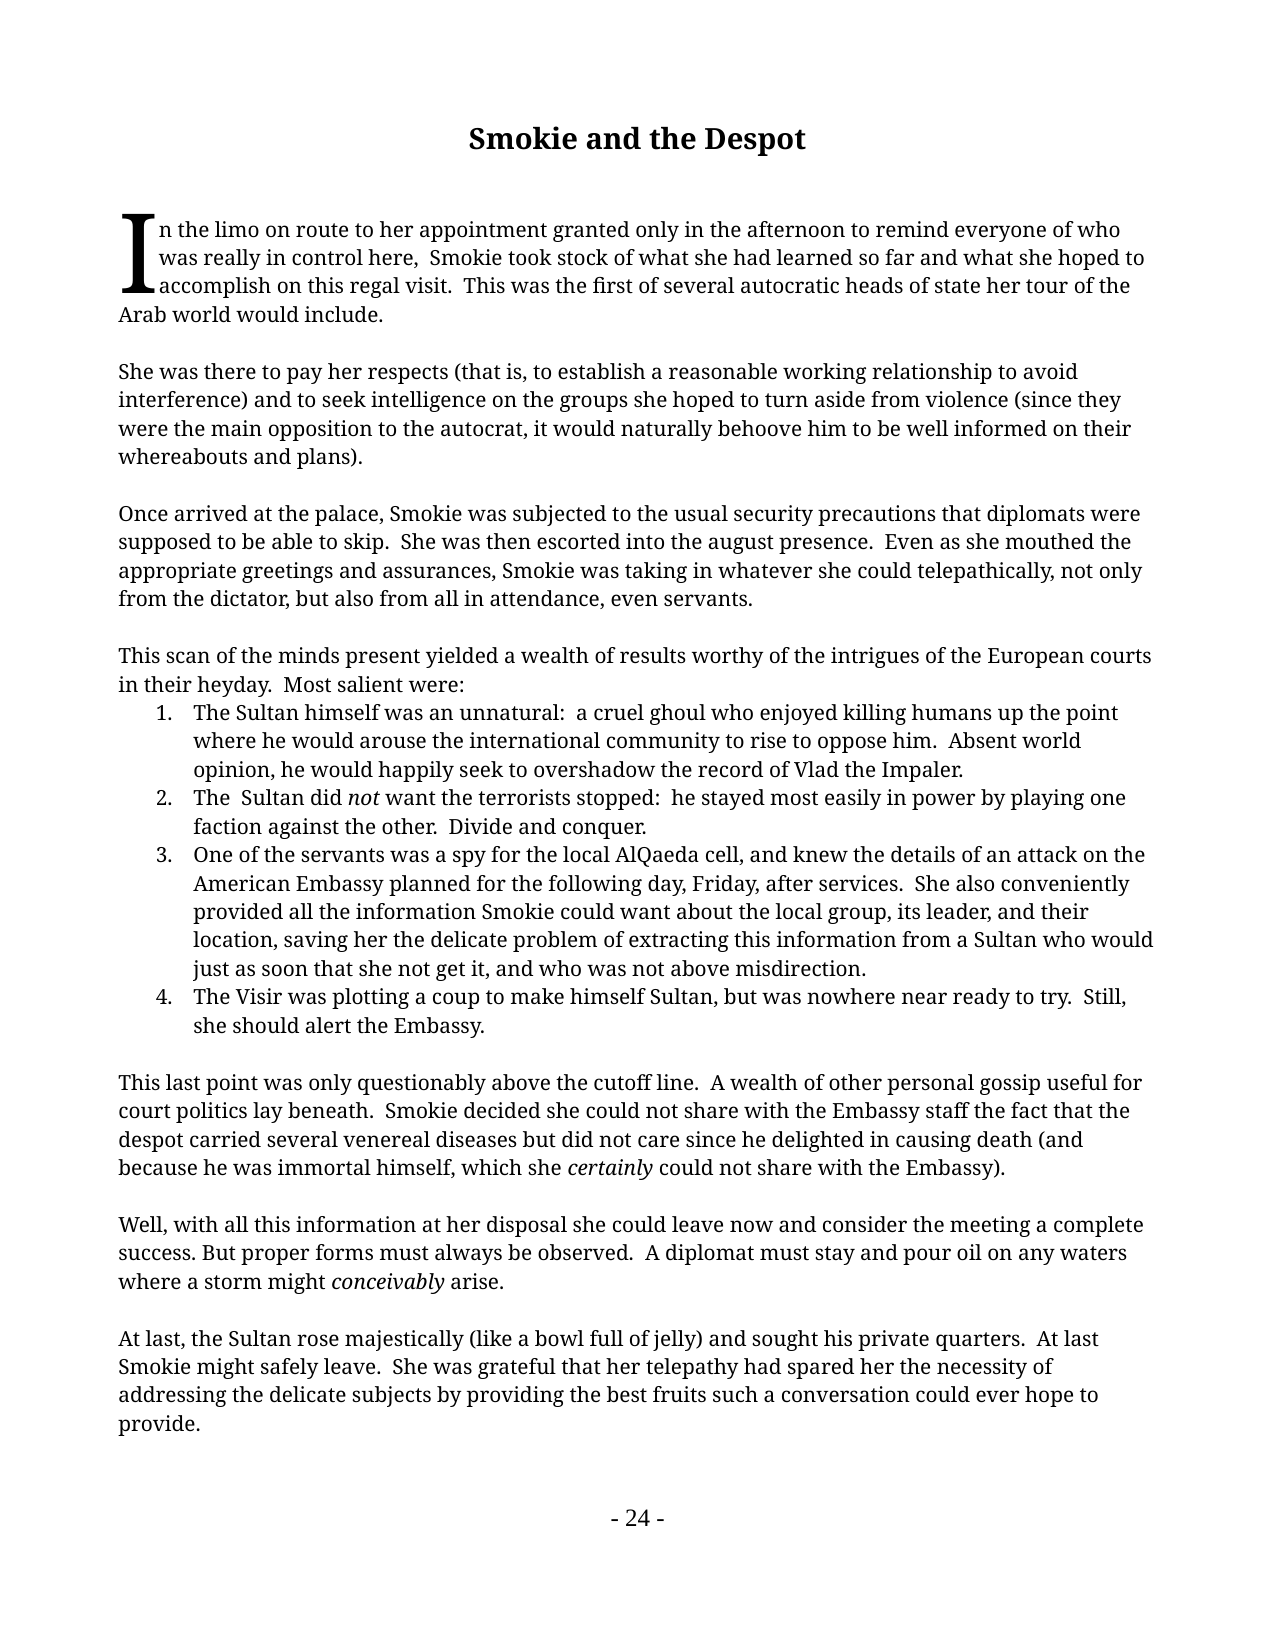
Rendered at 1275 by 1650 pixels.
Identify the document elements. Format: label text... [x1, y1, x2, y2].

list One of the servants was a spy for the local AlQaeda cell, and knew the details of an attack on the American Embassy planned for the following day, Friday, after services. She also conveniently provided all the information Smokie could want about the local group, its leader, and their location, saving her the delicate problem of extracting this information from a Sultan who would just as soon that she not get it, and who was not above misdirection. [156, 840, 1157, 982]
text Once arrived at the palace, Smokie was subjected to the usual security precautions that diplomats were supposed to be able to skip. She was then escorted into the august presence. Even as she mouthed the appropriate greetings and assurances, Smokie was taking in whatever she could telepathically, not only from the dictator, but also from all in attendance, even servants. [118, 499, 1157, 613]
text She was there to pay her respects (that is, to establish a reasonable working relationship to avoid interference) and to seek intelligence on the groups she hoped to turn aside from violence (since they were the main opposition to the autocrat, it would naturally behoove him to be well informed on their whereabouts and plans). [118, 357, 1157, 471]
text In the limo on route to her appointment granted only in the afternoon to remind everyone of who was really in control here, Smokie took stock of what she had learned so far and what she hoped to accomplish on this regal visit. This was the first of several autocratic heads of state her tour of the Arab world would include. [118, 215, 1157, 328]
text Well, with all this information at her disposal she could leave now and consider the meeting a complete success. But proper forms must always be observed. A diplomat must stay and pour oil on any waters where a storm might conceivably arise. [118, 1210, 1157, 1295]
list The Sultan did not want the terrorists stopped: he stayed most easily in power by playing one faction against the other. Divide and conquer. [156, 783, 1157, 840]
text This last point was only questionably above the cutoff line. A wealth of other personal gossip useful for court politics lay beneath. Smokie decided she could not share with the Embassy staff the fact that the despot carried several venereal diseases but did not care since he delighted in causing death (and because he was immortal himself, which she certainly could not share with the Embassy). [118, 1068, 1157, 1182]
list The Visir was plotting a coup to make himself Sultan, but was nowhere near ready to try. Still, she should alert the Embassy. [156, 982, 1157, 1039]
list The Sultan himself was an unnatural: a cruel ghoul who enjoyed killing humans up the point where he would arouse the international community to rise to oppose him. Absent world opinion, he would happily seek to overshadow the record of Vlad the Impaler. [156, 698, 1157, 783]
text At last, the Sultan rose majestically (like a bowl full of jelly) and sought his private quarters. At last Smokie might safely leave. She was grateful that her telepathy had spared her the necessity of addressing the delicate subjects by providing the best fruits such a conversation could ever hope to provide. [118, 1324, 1157, 1437]
text Smokie and the Despot [118, 118, 1157, 158]
text This scan of the minds present yielded a wealth of results worthy of the intrigues of the European courts in their heyday. Most salient were: [118, 641, 1157, 698]
